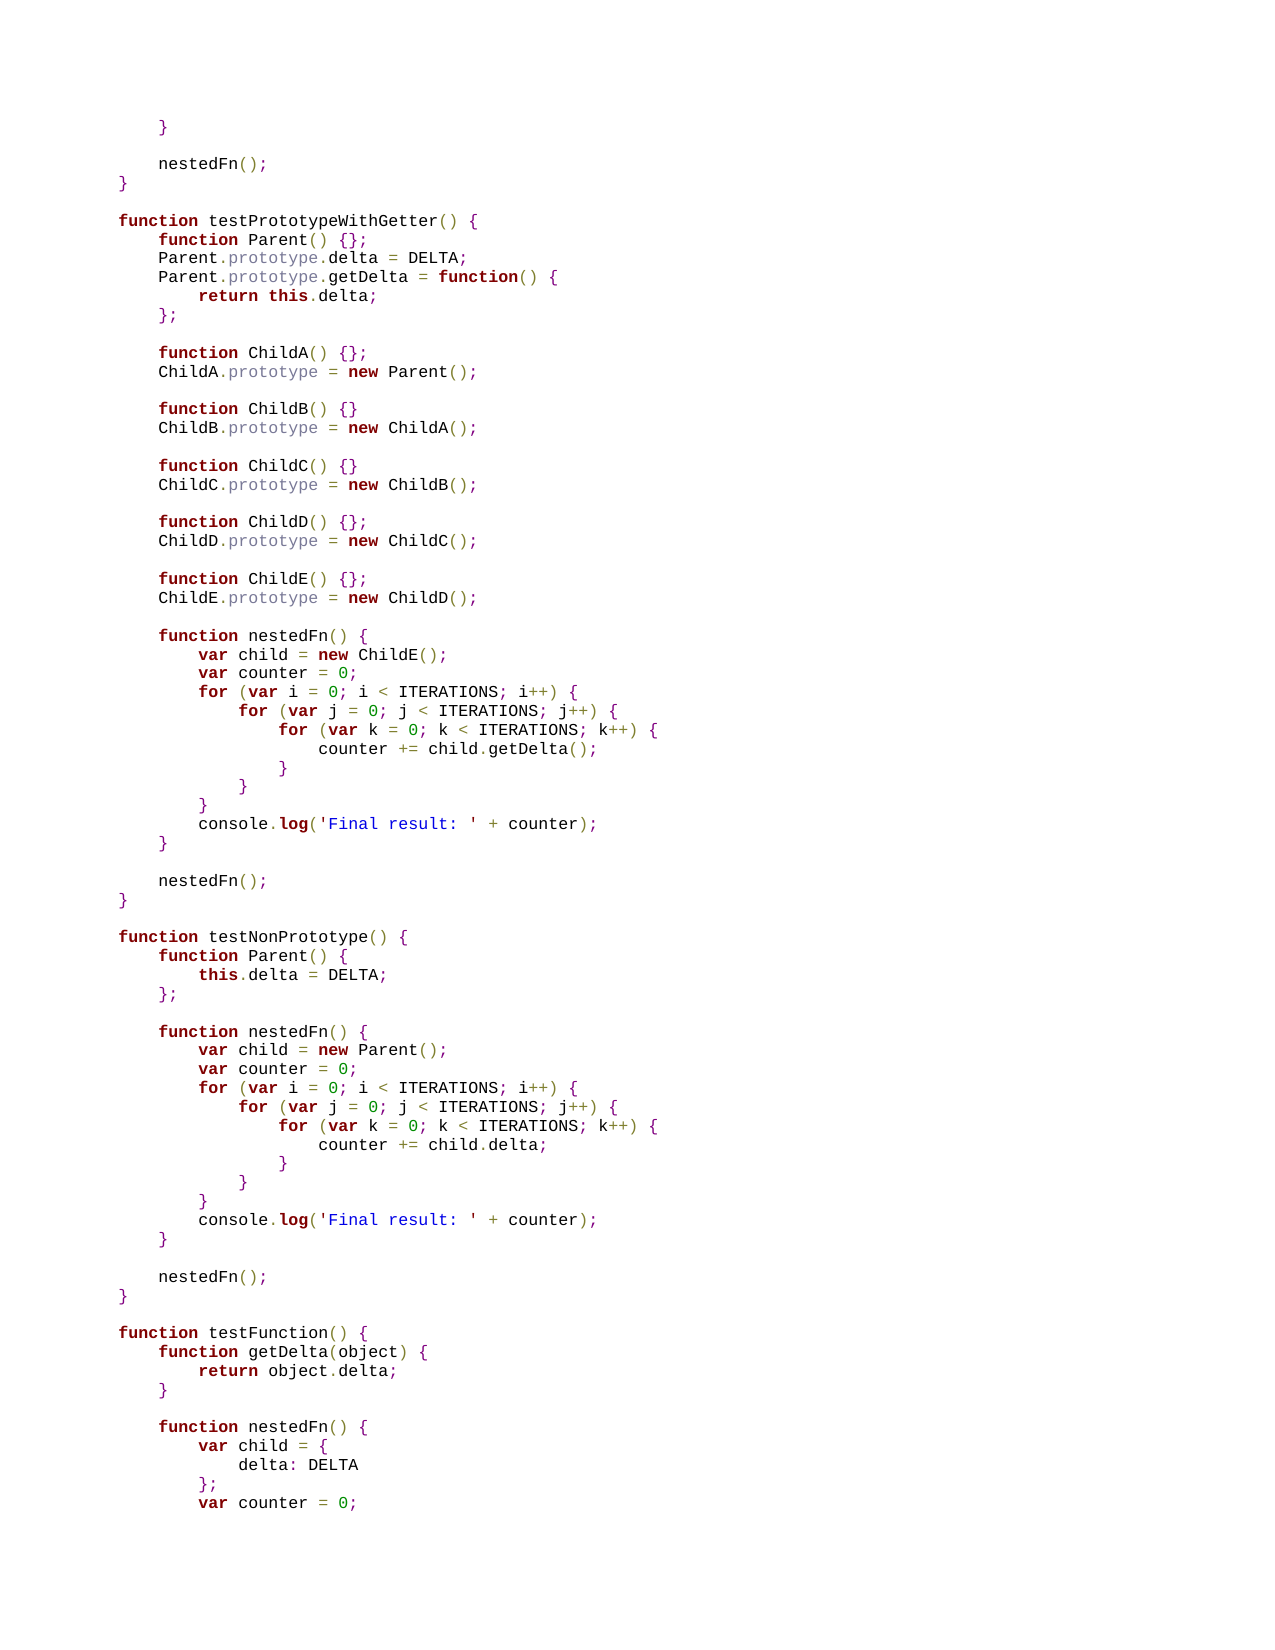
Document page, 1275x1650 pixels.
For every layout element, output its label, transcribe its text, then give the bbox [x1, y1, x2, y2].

text var counter = 0; [118, 1494, 1157, 1513]
text }; [118, 985, 1157, 1004]
text Parent.prototype.getDelta = function() { [118, 269, 1157, 288]
text } [118, 1193, 1157, 1212]
text function nestedFn() { [118, 1419, 1157, 1438]
text ChildD.prototype = new ChildC(); [118, 533, 1157, 552]
text } [118, 1174, 1157, 1193]
text } [118, 1287, 1157, 1306]
text ChildE.prototype = new ChildD(); [118, 589, 1157, 608]
text function ChildD() {}; [118, 514, 1157, 533]
text } [118, 1155, 1157, 1174]
text for (var k = 0; k < ITERATIONS; k++) { [118, 1117, 1157, 1136]
text function nestedFn() { [118, 1023, 1157, 1042]
text function ChildB() {} [118, 401, 1157, 420]
text var child = { [118, 1438, 1157, 1457]
text function Parent() {}; [118, 231, 1157, 250]
text }; [118, 1476, 1157, 1494]
text function nestedFn() { [118, 627, 1157, 646]
text function ChildA() {}; [118, 344, 1157, 363]
text var child = new ChildE(); [118, 646, 1157, 665]
text var counter = 0; [118, 665, 1157, 684]
text counter += child.getDelta(); [118, 740, 1157, 759]
text } [118, 759, 1157, 778]
text } [118, 118, 1157, 137]
text function testPrototypeWithGetter() { [118, 212, 1157, 231]
text } [118, 778, 1157, 797]
text return this.delta; [118, 288, 1157, 307]
text ChildB.prototype = new ChildA(); [118, 420, 1157, 439]
text counter += child.delta; [118, 1136, 1157, 1155]
text Parent.prototype.delta = DELTA; [118, 250, 1157, 269]
text function Parent() { [118, 948, 1157, 967]
text ChildA.prototype = new Parent(); [118, 363, 1157, 382]
text } [118, 1381, 1157, 1400]
text return object.delta; [118, 1362, 1157, 1381]
text } [118, 797, 1157, 816]
text } [118, 891, 1157, 910]
text console.log('Final result: ' + counter); [118, 1212, 1157, 1231]
text var child = new Parent(); [118, 1042, 1157, 1061]
text function getDelta(object) { [118, 1344, 1157, 1362]
text ChildC.prototype = new ChildB(); [118, 476, 1157, 495]
text }; [118, 307, 1157, 326]
text for (var i = 0; i < ITERATIONS; i++) { [118, 684, 1157, 703]
text nestedFn(); [118, 156, 1157, 175]
text nestedFn(); [118, 872, 1157, 891]
text for (var i = 0; i < ITERATIONS; i++) { [118, 1080, 1157, 1098]
text var counter = 0; [118, 1061, 1157, 1080]
text console.log('Final result: ' + counter); [118, 816, 1157, 834]
text function ChildE() {}; [118, 571, 1157, 589]
text for (var j = 0; j < ITERATIONS; j++) { [118, 703, 1157, 721]
text for (var j = 0; j < ITERATIONS; j++) { [118, 1098, 1157, 1117]
text nestedFn(); [118, 1268, 1157, 1287]
text delta: DELTA [118, 1457, 1157, 1476]
text function ChildC() {} [118, 457, 1157, 476]
text function testNonPrototype() { [118, 929, 1157, 948]
text } [118, 834, 1157, 853]
text for (var k = 0; k < ITERATIONS; k++) { [118, 721, 1157, 740]
text function testFunction() { [118, 1325, 1157, 1344]
text } [118, 175, 1157, 193]
text this.delta = DELTA; [118, 967, 1157, 985]
text } [118, 1231, 1157, 1249]
